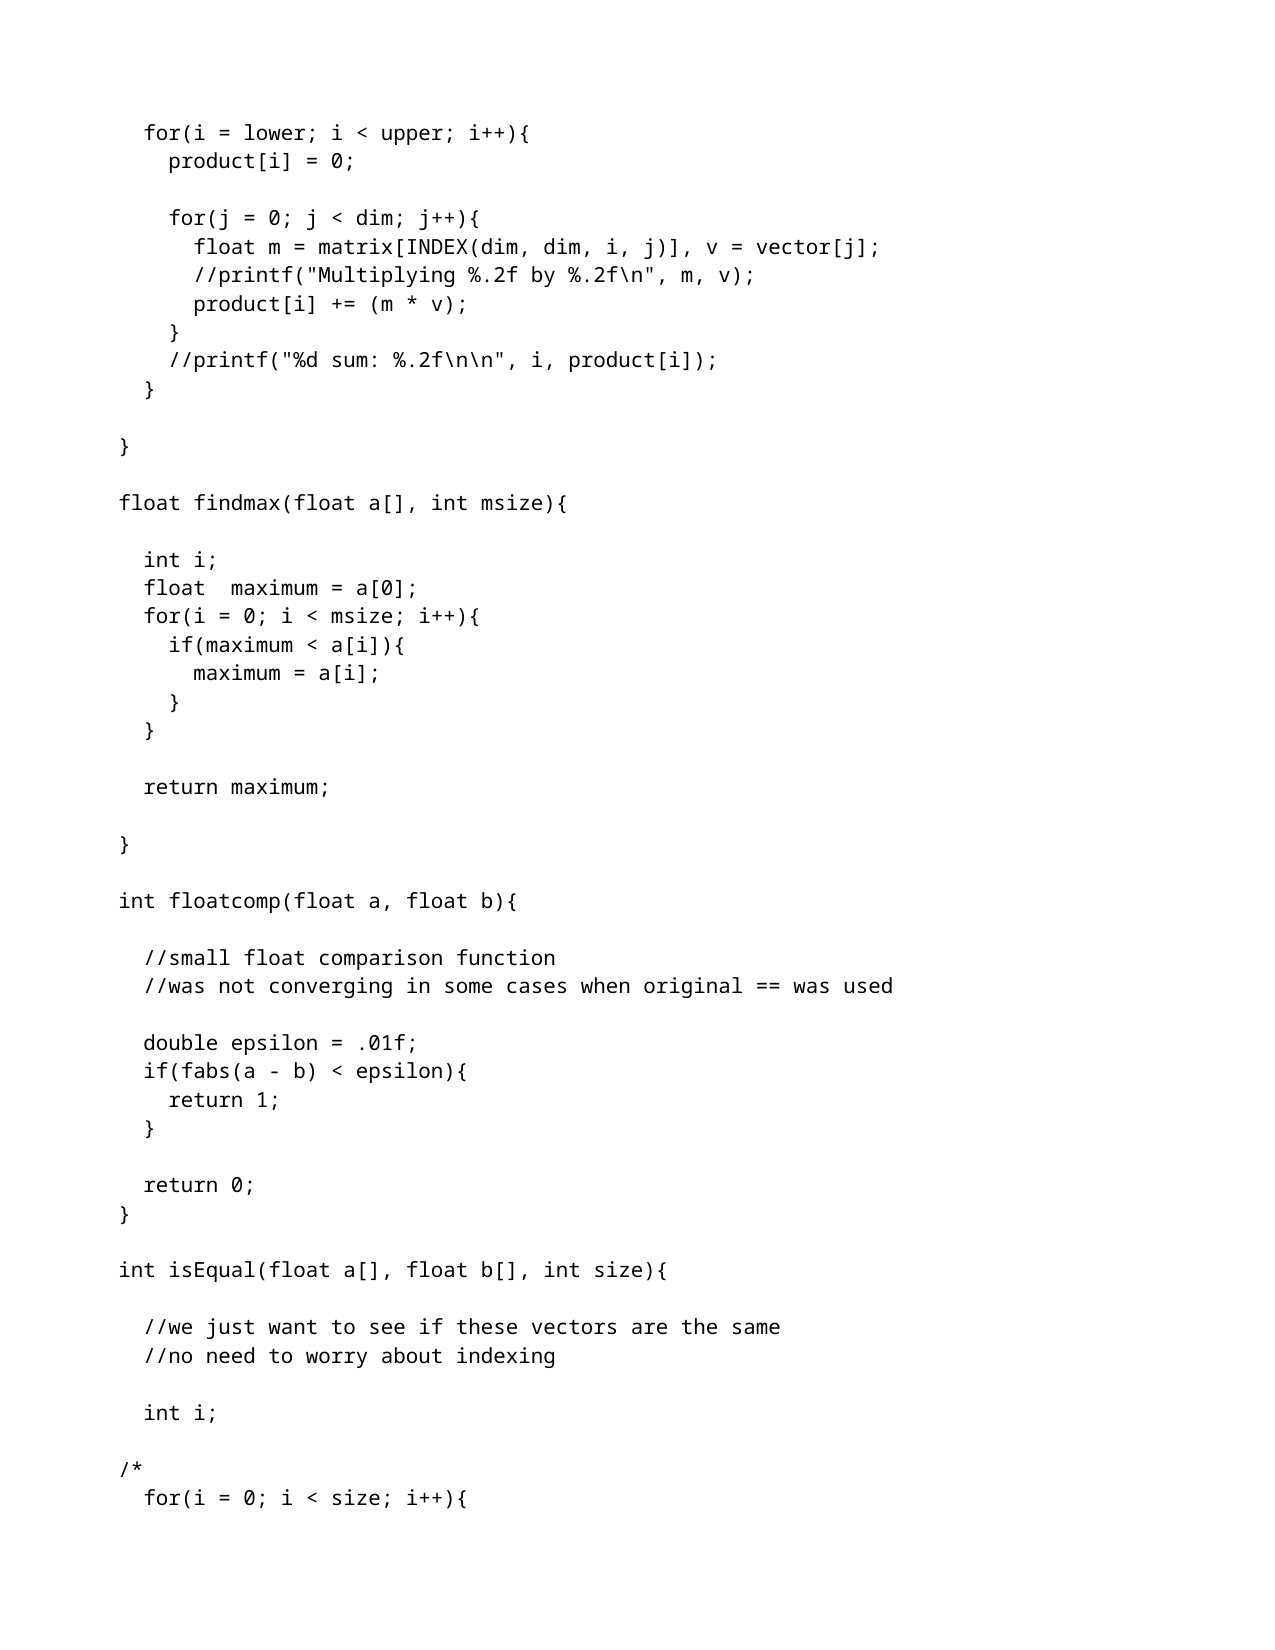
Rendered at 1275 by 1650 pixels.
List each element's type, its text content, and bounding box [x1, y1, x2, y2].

text int i; [118, 545, 1157, 573]
text for(i = lower; i < upper; i++){ [118, 118, 1157, 147]
text int floatcomp(float a, float b){ [118, 886, 1157, 914]
text } [118, 374, 1157, 402]
text } [118, 317, 1157, 346]
text float maximum = a[0]; [118, 573, 1157, 602]
text if(fabs(a - b) < epsilon){ [118, 1057, 1157, 1085]
text } [118, 1199, 1157, 1227]
text for(i = 0; i < size; i++){ [118, 1483, 1157, 1512]
text //no need to worry about indexing [118, 1341, 1157, 1369]
text int i; [118, 1398, 1157, 1426]
text float m = matrix[INDEX(dim, dim, i, j)], v = vector[j]; [118, 232, 1157, 260]
text } [118, 431, 1157, 459]
text return maximum; [118, 772, 1157, 801]
text //was not converging in some cases when original == was used [118, 971, 1157, 1000]
text if(maximum < a[i]){ [118, 630, 1157, 658]
text for(j = 0; j < dim; j++){ [118, 203, 1157, 232]
text maximum = a[i]; [118, 658, 1157, 687]
text //printf("%d sum: %.2f\n\n", i, product[i]); [118, 346, 1157, 374]
text product[i] = 0; [118, 147, 1157, 175]
text } [118, 829, 1157, 857]
text return 0; [118, 1170, 1157, 1199]
text } [118, 1113, 1157, 1142]
text //small float comparison function [118, 943, 1157, 971]
text float findmax(float a[], int msize){ [118, 488, 1157, 516]
text //printf("Multiplying %.2f by %.2f\n", m, v); [118, 260, 1157, 289]
text } [118, 687, 1157, 715]
text for(i = 0; i < msize; i++){ [118, 602, 1157, 630]
text } [118, 715, 1157, 744]
text //we just want to see if these vectors are the same [118, 1312, 1157, 1341]
text int isEqual(float a[], float b[], int size){ [118, 1256, 1157, 1284]
text /* [118, 1455, 1157, 1483]
text product[i] += (m * v); [118, 289, 1157, 317]
text double epsilon = .01f; [118, 1028, 1157, 1057]
text return 1; [118, 1085, 1157, 1113]
